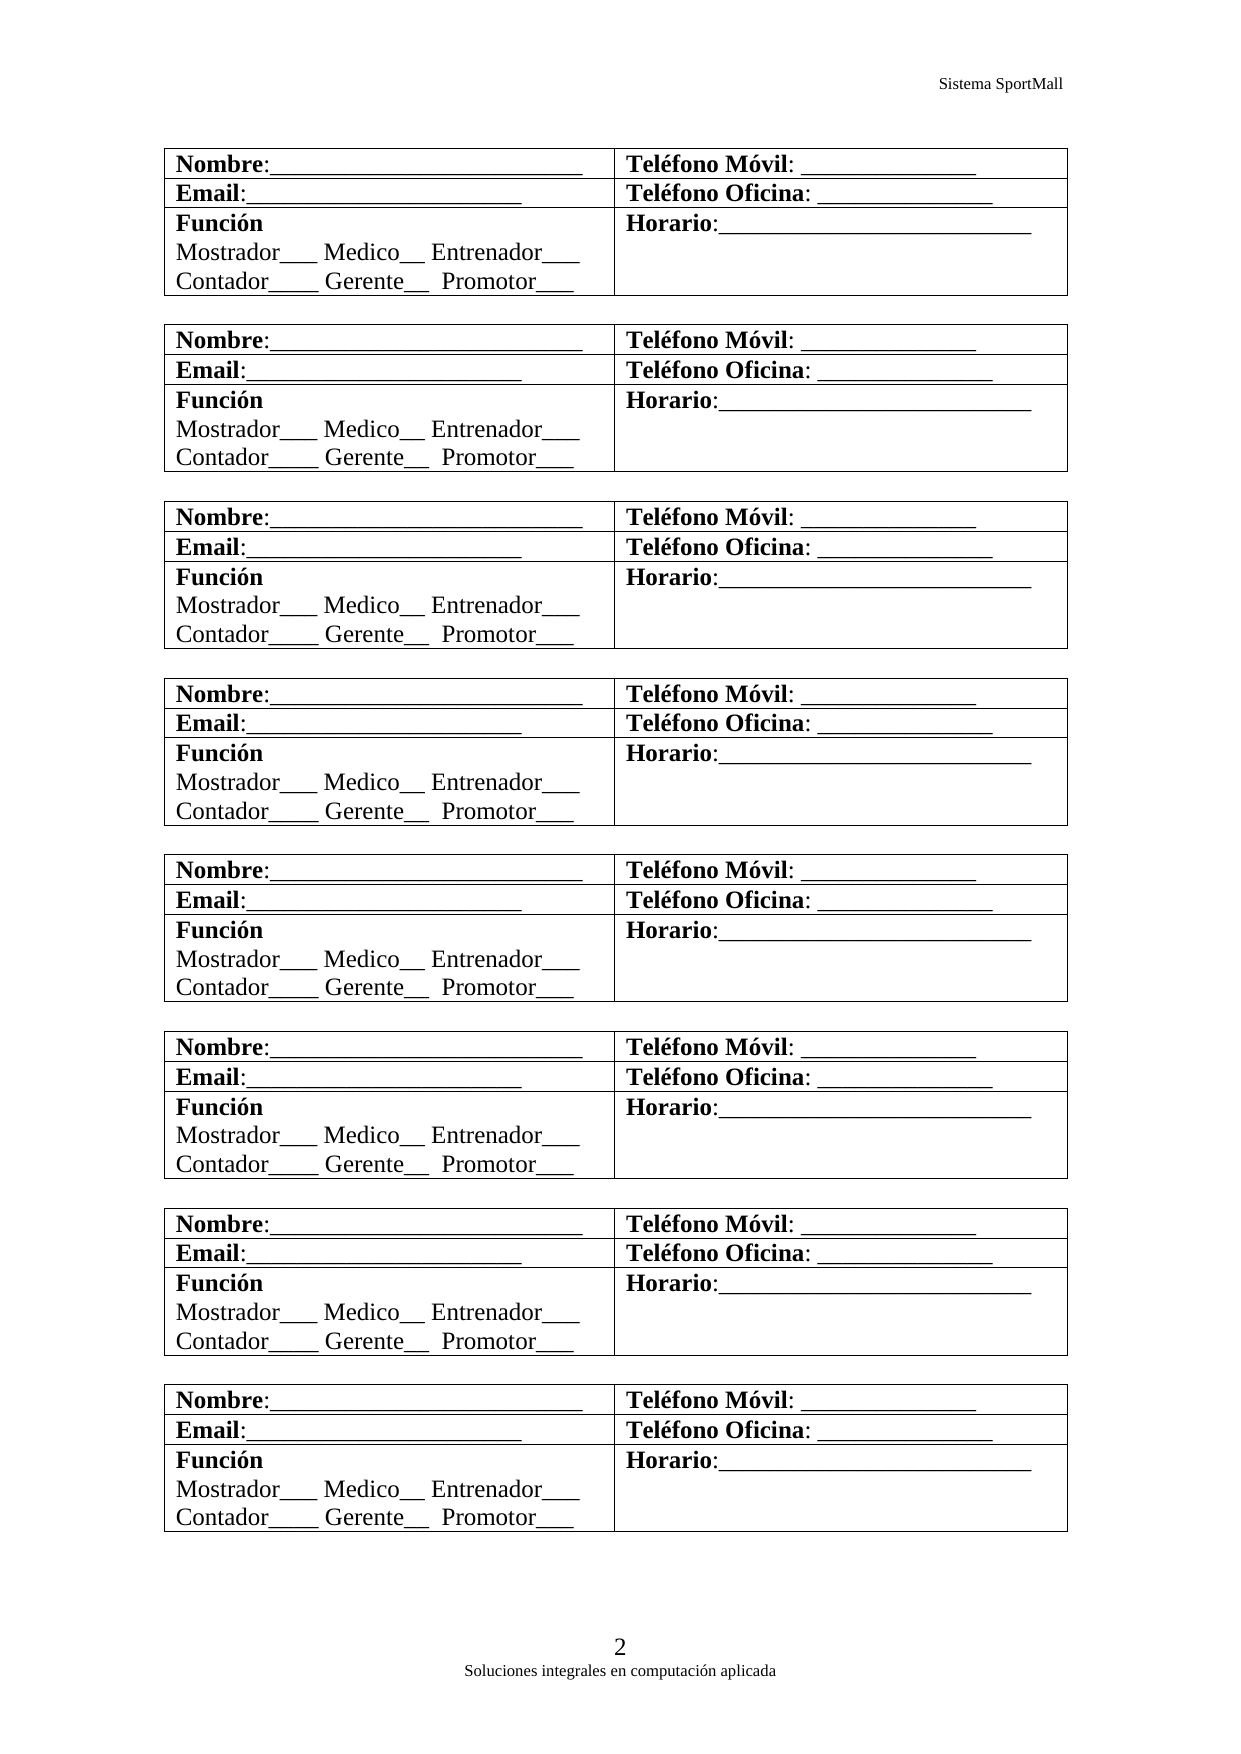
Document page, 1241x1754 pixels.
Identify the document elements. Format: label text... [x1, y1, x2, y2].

table_cell Teléfono Oficina: ______________ [615, 709, 1067, 737]
table_cell Horario:_________________________ [615, 562, 1067, 648]
table_header Nombre:_________________________ [165, 1032, 614, 1061]
table_cell Horario:_________________________ [615, 738, 1067, 824]
table_header Nombre:_________________________ [165, 1209, 614, 1237]
table_header Teléfono Móvil: ______________ [615, 502, 1067, 531]
table_cell Email:______________________ [165, 179, 614, 207]
table_header Teléfono Móvil: ______________ [615, 679, 1067, 707]
table_header Teléfono Móvil: ______________ [615, 855, 1067, 884]
table_cell Email:______________________ [165, 355, 614, 384]
table_header Nombre:_________________________ [165, 679, 614, 707]
table_header Teléfono Móvil: ______________ [615, 1032, 1067, 1061]
table_cell Horario:_________________________ [615, 385, 1067, 471]
table_cell Teléfono Oficina: ______________ [615, 179, 1067, 207]
table_cell Función Mostrador___ Medico__ Entrenador___ Contador____ Gerente__ Promotor___ [165, 385, 614, 471]
table_cell Función Mostrador___ Medico__ Entrenador___ Contador____ Gerente__ Promotor___ [165, 1092, 614, 1178]
table_cell Horario:_________________________ [615, 1268, 1067, 1354]
table_cell Email:______________________ [165, 1415, 614, 1444]
table_header Nombre:_________________________ [165, 502, 614, 531]
table_cell Función Mostrador___ Medico__ Entrenador___ Contador____ Gerente__ Promotor___ [165, 208, 614, 294]
table_cell Teléfono Oficina: ______________ [615, 885, 1067, 914]
table_cell Teléfono Oficina: ______________ [615, 1239, 1067, 1267]
table_cell Teléfono Oficina: ______________ [615, 355, 1067, 384]
table_cell Horario:_________________________ [615, 1445, 1067, 1531]
table_cell Función Mostrador___ Medico__ Entrenador___ Contador____ Gerente__ Promotor___ [165, 1268, 614, 1354]
table_cell Email:______________________ [165, 1062, 614, 1091]
table_header Nombre:_________________________ [165, 855, 614, 884]
table_cell Función Mostrador___ Medico__ Entrenador___ Contador____ Gerente__ Promotor___ [165, 915, 614, 1001]
table_cell Horario:_________________________ [615, 208, 1067, 294]
table_header Teléfono Móvil: ______________ [615, 1385, 1067, 1414]
table_cell Nombre:_________________________ [165, 149, 614, 177]
table_cell Horario:_________________________ [615, 915, 1067, 1001]
table_cell Función Mostrador___ Medico__ Entrenador___ Contador____ Gerente__ Promotor___ [165, 1445, 614, 1531]
table_cell Función Mostrador___ Medico__ Entrenador___ Contador____ Gerente__ Promotor___ [165, 738, 614, 824]
table_header Teléfono Móvil: ______________ [615, 1209, 1067, 1237]
table_cell Teléfono Oficina: ______________ [615, 1062, 1067, 1091]
table_cell Email:______________________ [165, 709, 614, 737]
table_cell Email:______________________ [165, 532, 614, 561]
table_header Teléfono Móvil: ______________ [615, 325, 1067, 354]
table_header Nombre:_________________________ [165, 1385, 614, 1414]
table_header Nombre:_________________________ [165, 325, 614, 354]
table_cell Email:______________________ [165, 1239, 614, 1267]
table_cell Teléfono Móvil: ______________ [615, 149, 1067, 177]
table_cell Teléfono Oficina: ______________ [615, 1415, 1067, 1444]
table_cell Horario:_________________________ [615, 1092, 1067, 1178]
table_cell Teléfono Oficina: ______________ [615, 532, 1067, 561]
table_cell Email:______________________ [165, 885, 614, 914]
table_cell Función Mostrador___ Medico__ Entrenador___ Contador____ Gerente__ Promotor___ [165, 562, 614, 648]
